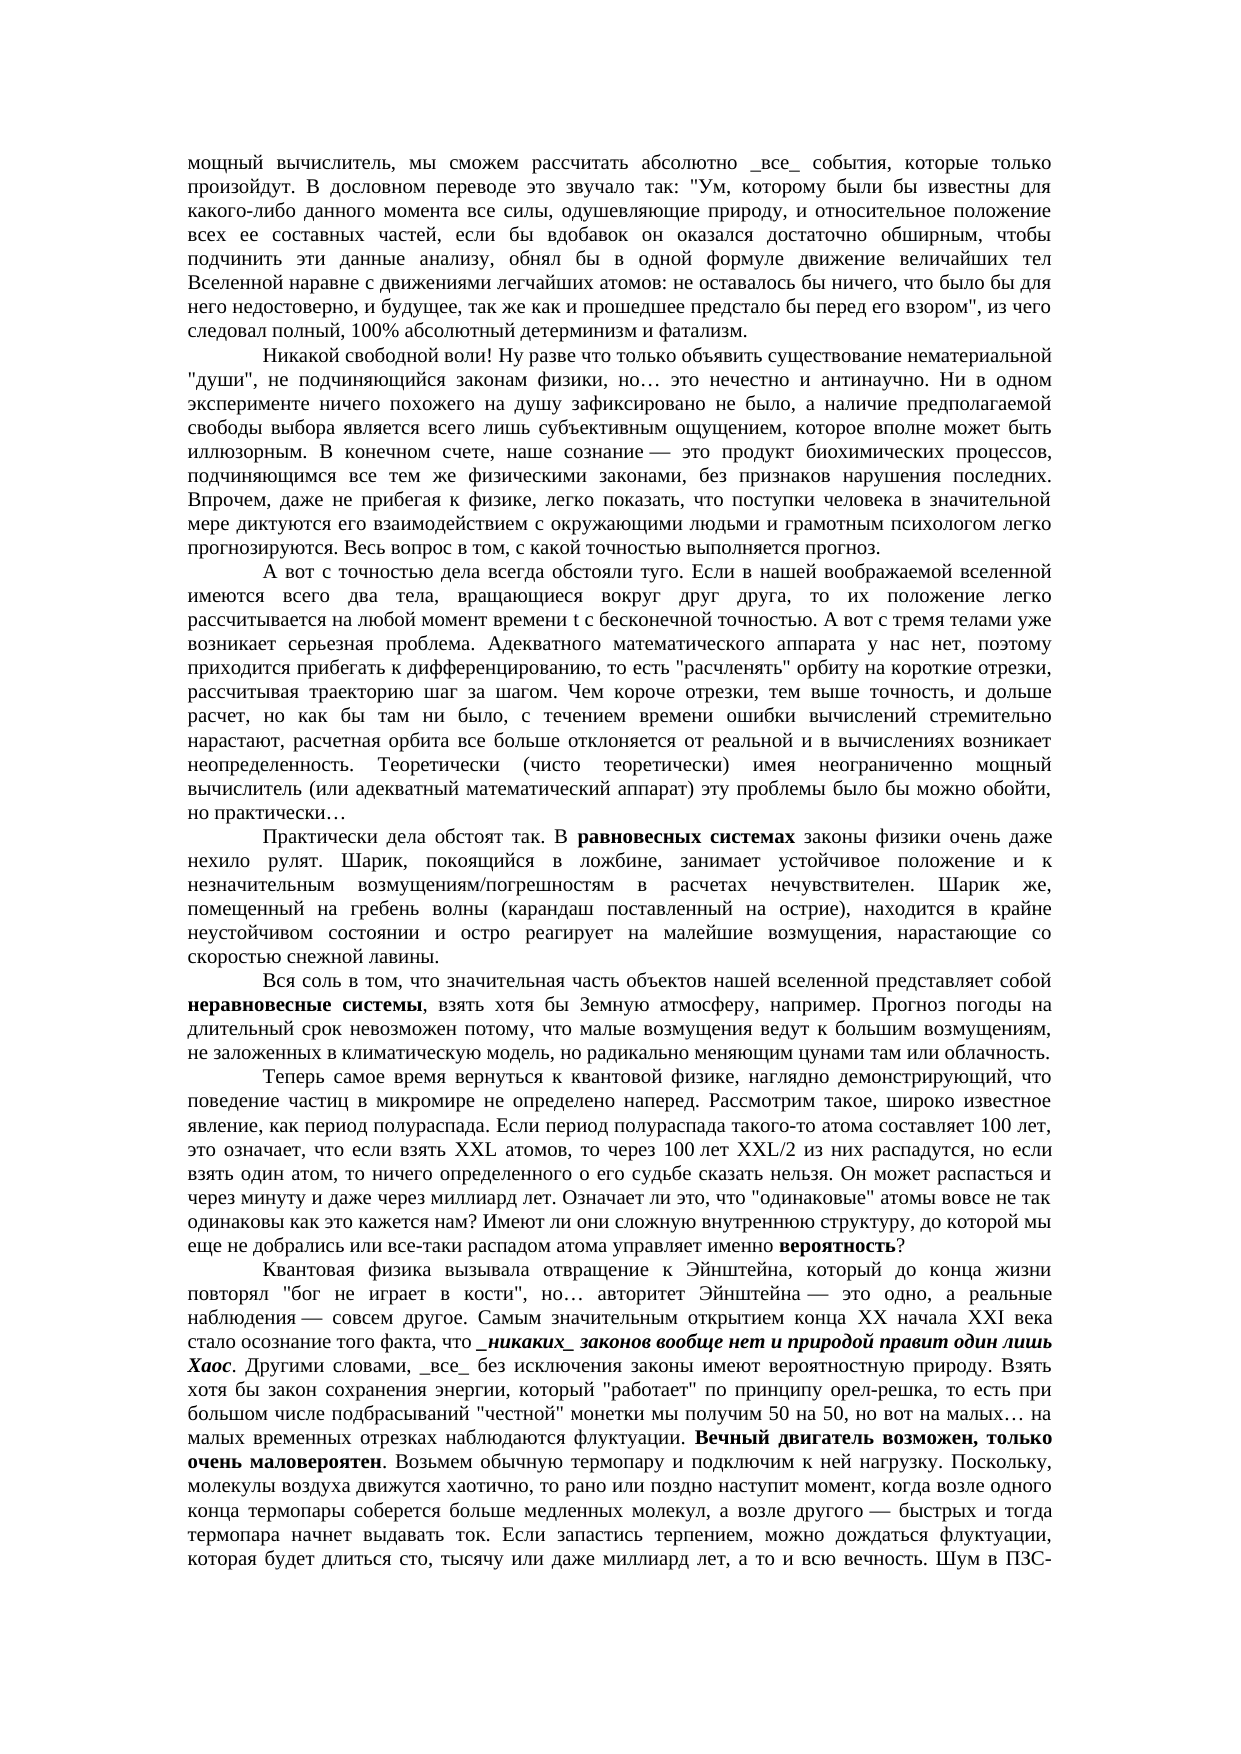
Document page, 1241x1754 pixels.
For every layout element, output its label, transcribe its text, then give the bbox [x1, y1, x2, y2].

text мощный вычислитель, мы сможем рассчитать абсолютно _все_ события, которые только произойдут. В дословном переводе это звучало так: "Ум, которому были бы известны для какого-либо данного момента все силы, одушевляющие природу, и относительное положение всех ее составных частей, если бы вдобавок он оказался достаточно обширным, чтобы подчинить эти данные анализу, обнял бы в одной формуле движение величайших тел Вселенной наравне с движениями легчайших атомов: не оставалось бы ничего, что было бы для него недостоверно, и будущее, так же как и прошедшее предстало бы перед его взором", из чего следовал полный, 100% абсолютный детерминизм и фатализм. [187, 150, 1053, 342]
text Квантовая физика вызывала отвращение к Эйнштейна, который до конца жизни повторял "бог не играет в кости", но… авторитет Эйнштейна — это одно, а реальные наблюдения — совсем другое. Самым значительным открытием конца XX начала XXI века стало осознание того факта, что _никаких_ законов вообще нет и природой правит один лишь Хаос. Другими словами, _все_ без исключения законы имеют вероятностную природу. Взять хотя бы закон сохранения энергии, который "работает" по принципу орел-решка, то есть при большом числе подбрасываний "честной" монетки мы получим 50 на 50, но вот на малых… на малых временных отрезках наблюдаются флуктуации. Вечный двигатель возможен, только очень маловероятен. Возьмем обычную термопару и подключим к ней нагрузку. Поскольку, молекулы воздуха движутся хаотично, то рано или поздно наступит момент, когда возле одного конца термопары соберется больше медленных молекул, а возле другого — быстрых и тогда термопара начнет выдавать ток. Если запастись терпением, можно дождаться флуктуации, которая будет длиться сто, тысячу или даже миллиард лет, а то и всю вечность. Шум в ПЗС- [187, 1257, 1053, 1570]
text А вот с точностью дела всегда обстояли туго. Если в нашей воображаемой вселенной имеются всего два тела, вращающиеся вокруг друг друга, то их положение легко рассчитывается на любой момент времени t с бесконечной точностью. А вот с тремя телами уже возникает серьезная проблема. Адекватного математического аппарата у нас нет, поэтому приходится прибегать к дифференцированию, то есть "расчленять" орбиту на короткие отрезки, рассчитывая траекторию шаг за шагом. Чем короче отрезки, тем выше точность, и дольше расчет, но как бы там ни было, с течением времени ошибки вычислений стремительно нарастают, расчетная орбита все больше отклоняется от реальной и в вычислениях возникает неопределенность. Теоретически (чисто теоретически) имея неограниченно мощный вычислитель (или адекватный математический аппарат) эту проблемы было бы можно обойти, но практически… [187, 559, 1053, 824]
text Теперь самое время вернуться к квантовой физике, наглядно демонстрирующий, что поведение частиц в микромире не определено наперед. Рассмотрим такое, широко известное явление, как период полураспада. Если период полураспада такого-то атома составляет 100 лет, это означает, что если взять XXL атомов, то через 100 лет XXL/2 из них распадутся, но если взять один атом, то ничего определенного о его судьбе сказать нельзя. Он может распасться и через минуту и даже через миллиард лет. Означает ли это, что "одинаковые" атомы вовсе не так одинаковы как это кажется нам? Имеют ли они сложную внутреннюю структуру, до которой мы еще не добрались или все-таки распадом атома управляет именно вероятность? [187, 1064, 1053, 1257]
text Практически дела обстоят так. В равновесных системах законы физики очень даже нехило рулят. Шарик, покоящийся в ложбине, занимает устойчивое положение и к незначительным возмущениям/погрешностям в расчетах нечувствителен. Шарик же, помещенный на гребень волны (карандаш поставленный на острие), находится в крайне неустойчивом состоянии и остро реагирует на малейшие возмущения, нарастающие со скоростью снежной лавины. [187, 824, 1053, 968]
text Вся соль в том, что значительная часть объектов нашей вселенной представляет собой неравновесные системы, взять хотя бы Земную атмосферу, например. Прогноз погоды на длительный срок невозможен потому, что малые возмущения ведут к большим возмущениям, не заложенных в климатическую модель, но радикально меняющим цунами там или облачность. [187, 968, 1053, 1064]
text Никакой свободной воли! Ну разве что только объявить существование нематериальной "души", не подчиняющийся законам физики, но… это нечестно и антинаучно. Ни в одном эксперименте ничего похожего на душу зафиксировано не было, а наличие предполагаемой свободы выбора является всего лишь субъективным ощущением, которое вполне может быть иллюзорным. В конечном счете, наше сознание — это продукт биохимических процессов, подчиняющимся все тем же физическими законами, без признаков нарушения последних. Впрочем, даже не прибегая к физике, легко показать, что поступки человека в значительной мере диктуются его взаимодействием с окружающими людьми и грамотным психологом легко прогнозируются. Весь вопрос в том, с какой точностью выполняется прогноз. [187, 342, 1053, 559]
